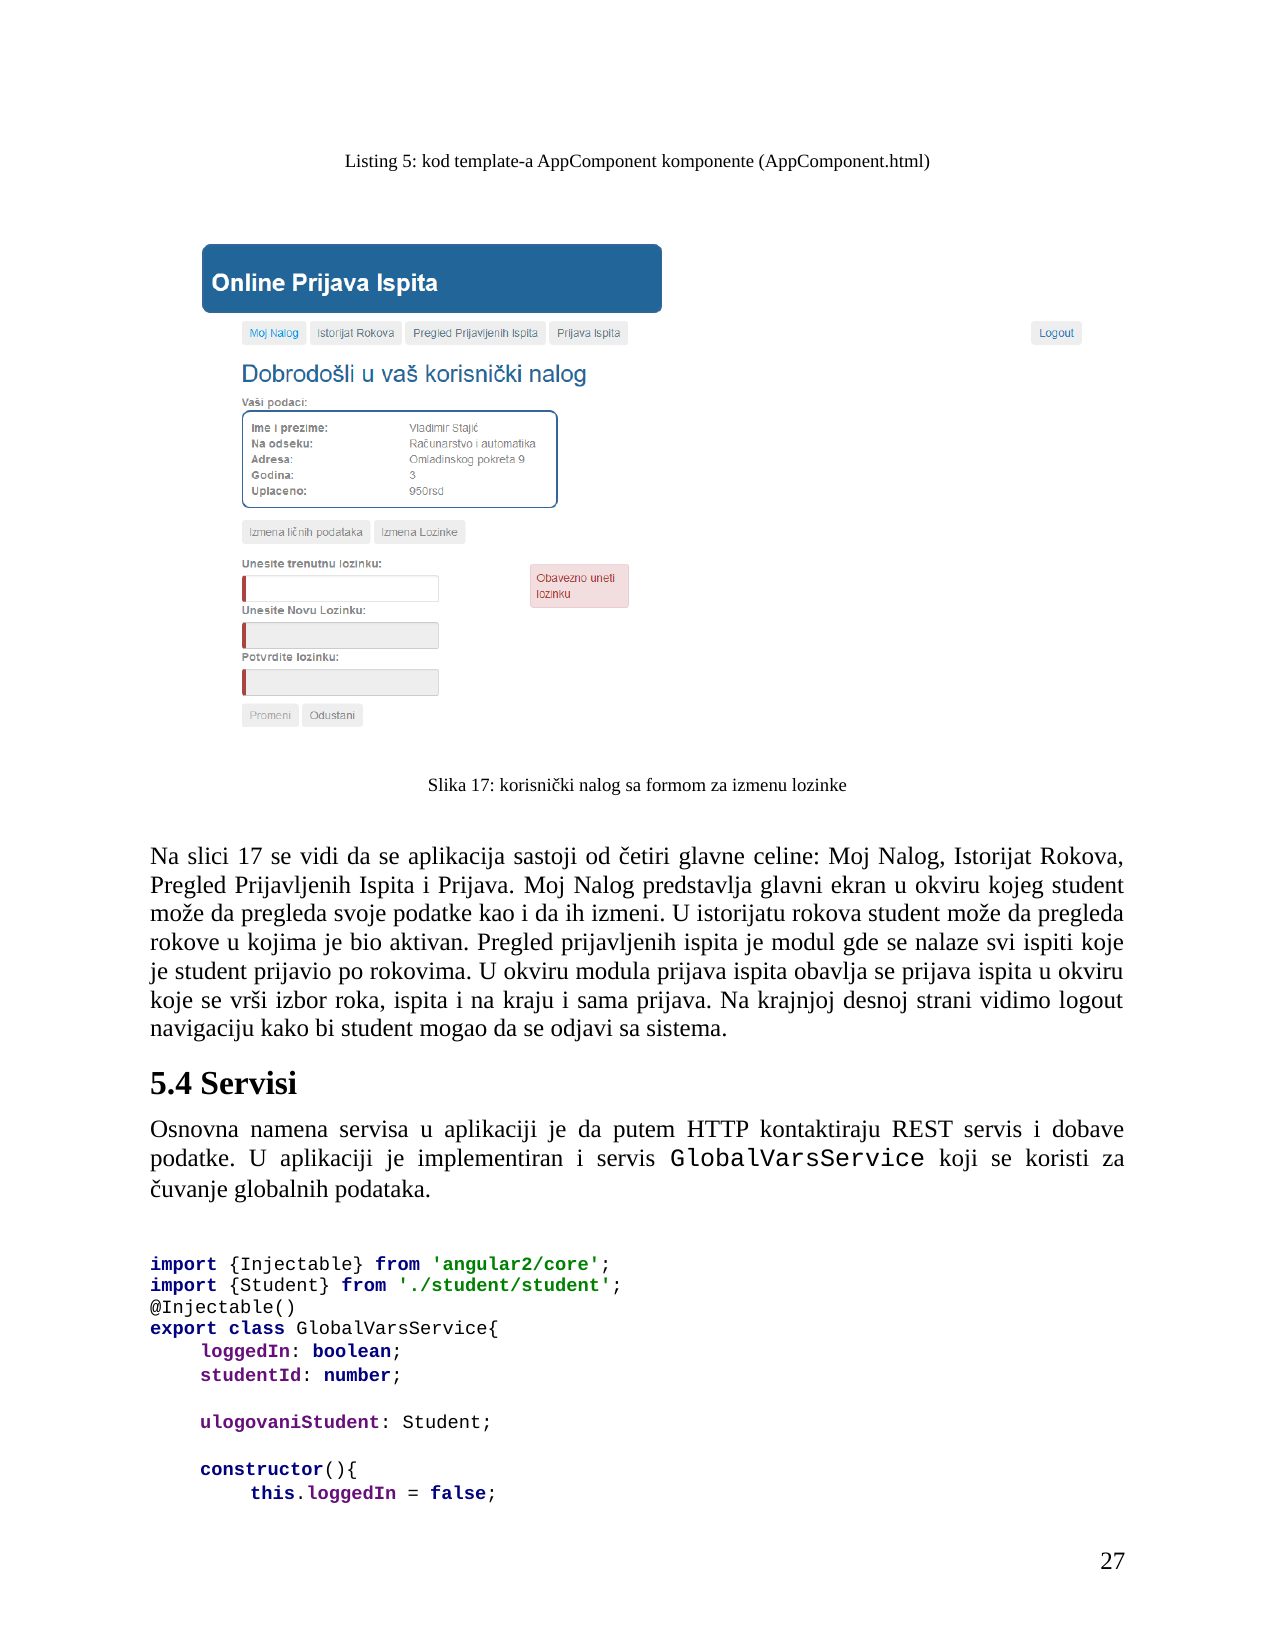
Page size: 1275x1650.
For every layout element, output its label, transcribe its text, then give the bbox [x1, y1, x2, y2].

text loggedIn: boolean; [150, 1340, 1125, 1363]
text @Injectable() [150, 1297, 1125, 1319]
text ulogovaniStudent: Student; [150, 1411, 1125, 1434]
text export class GlobalVarsService{ [150, 1319, 1125, 1340]
text Listing 5: kod template-a AppComponent komponente (AppComponent.html) [150, 150, 1125, 172]
text Slika 17: korisnički nalog sa formom za izmenu lozinke [150, 774, 1125, 796]
text Na slici 17 se vidi da se aplikacija sastoji od četiri glavne celine: Moj Nalog, Istorijat Rokova, Pregled Prijavljenih Ispita i Prijava. Moj Nalog predstavlja glavni ekran u okviru kojeg student može da pregleda svoje podatke kao i da ih izmeni. U istorijatu rokova student može da pregleda rokove u kojima je bio aktivan. Pregled prijavljenih ispita je modul gde se nalaze svi ispiti koje je student prijavio po rokovima. U okviru modula prijava ispita obavlja se prijava ispita u okviru koje se vrši izbor roka, ispita i na kraju i sama prijava. Na krajnjoj desnoj strani vidimo logout navigaciju kako bi student mogao da se odjavi sa sistema. [150, 841, 1125, 1042]
text Osnovna namena servisa u aplikaciji je da putem HTTP kontaktiraju REST servis i dobave podatke. U aplikaciji je implementiran i servis GlobalVarsService koji se koristi za čuvanje globalnih podataka. [150, 1114, 1125, 1203]
text studentId: number; [150, 1363, 1125, 1387]
text import {Student} from './student/student'; [150, 1276, 1125, 1297]
picture [141, 236, 1117, 734]
subtitle 5.4 Servisi [150, 1063, 1125, 1102]
text constructor(){ [150, 1458, 1125, 1482]
text this.loggedIn = false; [150, 1482, 1125, 1505]
text import {Injectable} from 'angular2/core'; [150, 1255, 1125, 1276]
